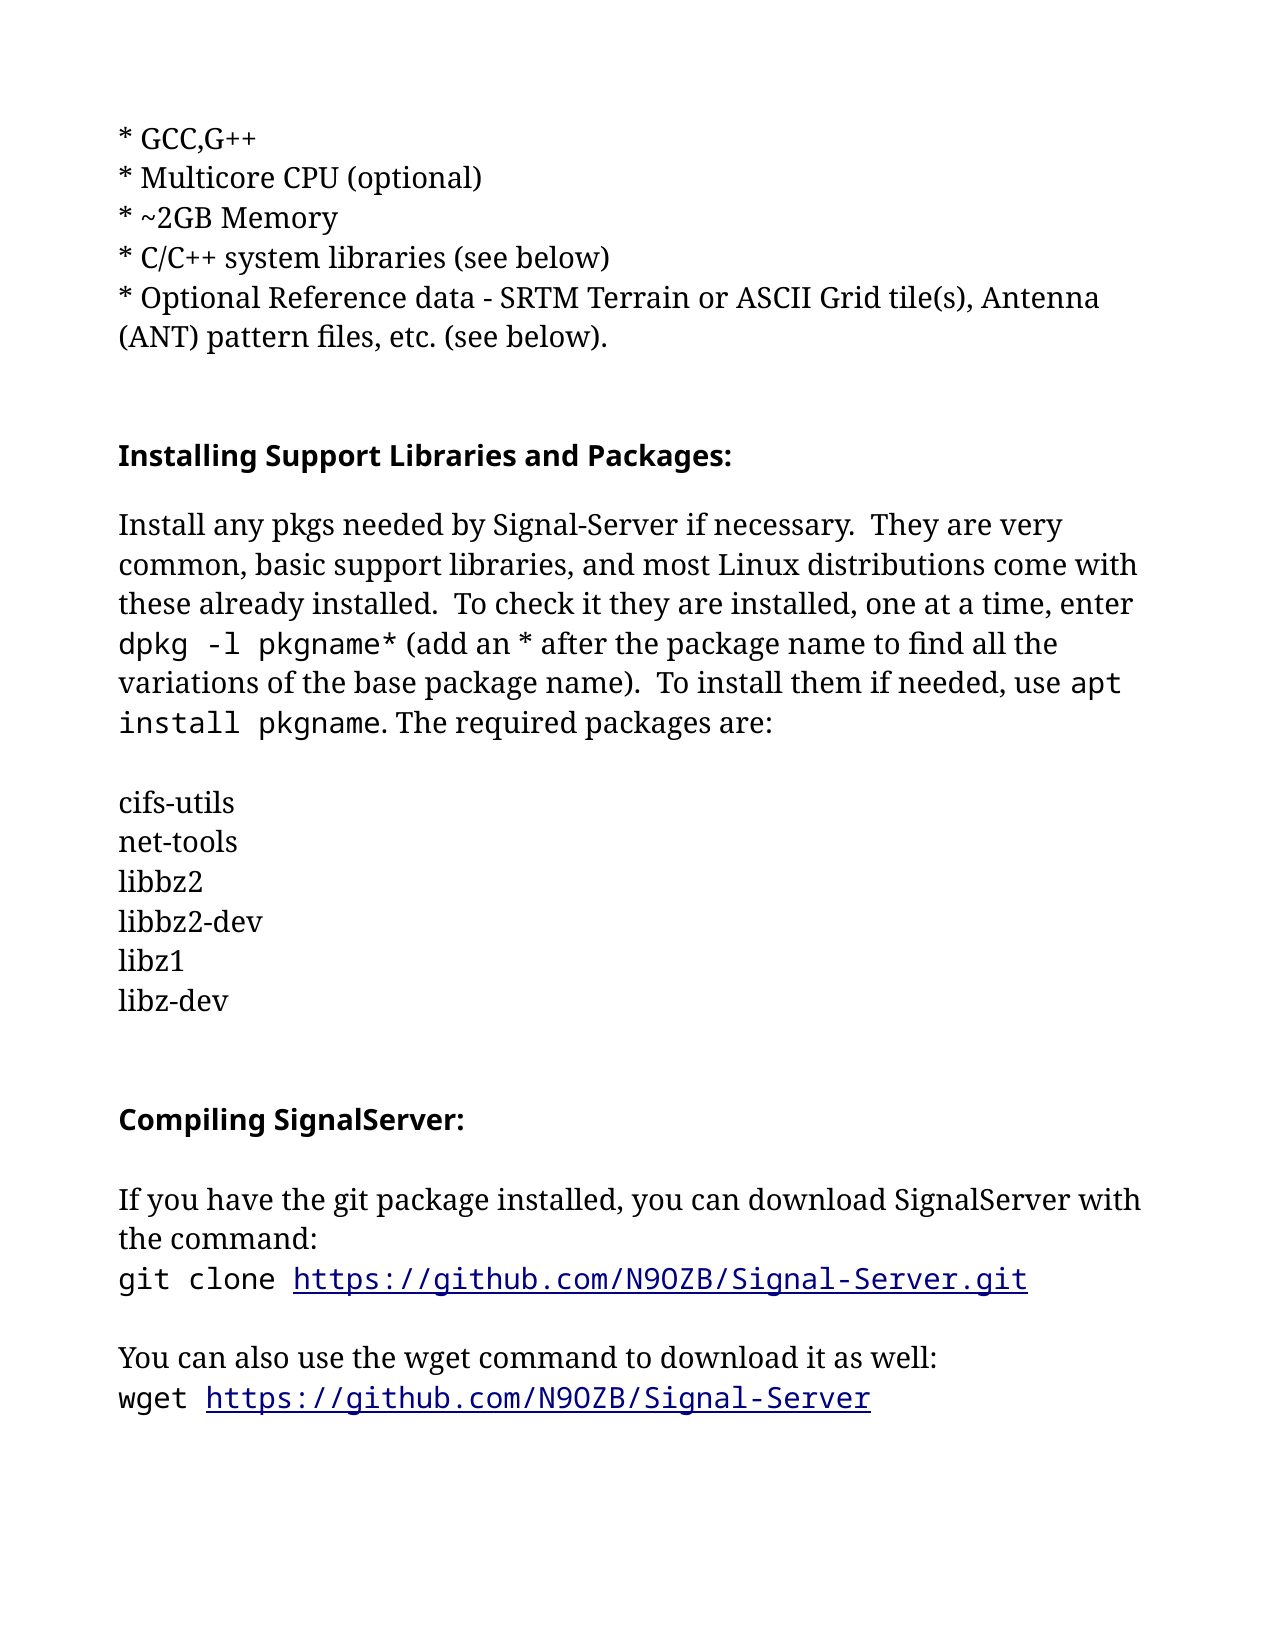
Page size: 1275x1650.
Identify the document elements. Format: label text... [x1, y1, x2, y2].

text Installing Support Libraries and Packages: [118, 436, 1157, 475]
text libbz2-dev [118, 901, 1157, 941]
text cifs-utils [118, 782, 1157, 822]
text * GCC,G++ [118, 118, 1157, 158]
text Install any pkgs needed by Signal-Server if necessary. They are very common, basic support libraries, and most Linux distributions come with these already installed. To check it they are installed, one at a time, enter dpkg -l pkgname* (add an * after the package name to find all the variations of the base package name). To install them if needed, use apt install pkgname. The required packages are: [118, 504, 1157, 742]
text * ~2GB Memory [118, 197, 1157, 237]
text * C/C++ system libraries (see below) [118, 237, 1157, 277]
text libbz2 [118, 861, 1157, 901]
text * Multicore CPU (optional) [118, 158, 1157, 197]
text libz1 [118, 941, 1157, 980]
text * Optional Reference data - SRTM Terrain or ASCII Grid tile(s), Antenna (ANT) pattern files, etc. (see below). [118, 277, 1157, 356]
text libz-dev [118, 980, 1157, 1020]
text net-tools [118, 822, 1157, 861]
text wget https://github.com/N9OZB/Signal-Server [118, 1377, 1157, 1417]
text Compiling SignalServer: [118, 1099, 1157, 1139]
text git clone https://github.com/N9OZB/Signal-Server.git [118, 1258, 1157, 1298]
text If you have the git package installed, you can download SignalServer with the command: [118, 1179, 1157, 1258]
text You can also use the wget command to download it as well: [118, 1337, 1157, 1377]
